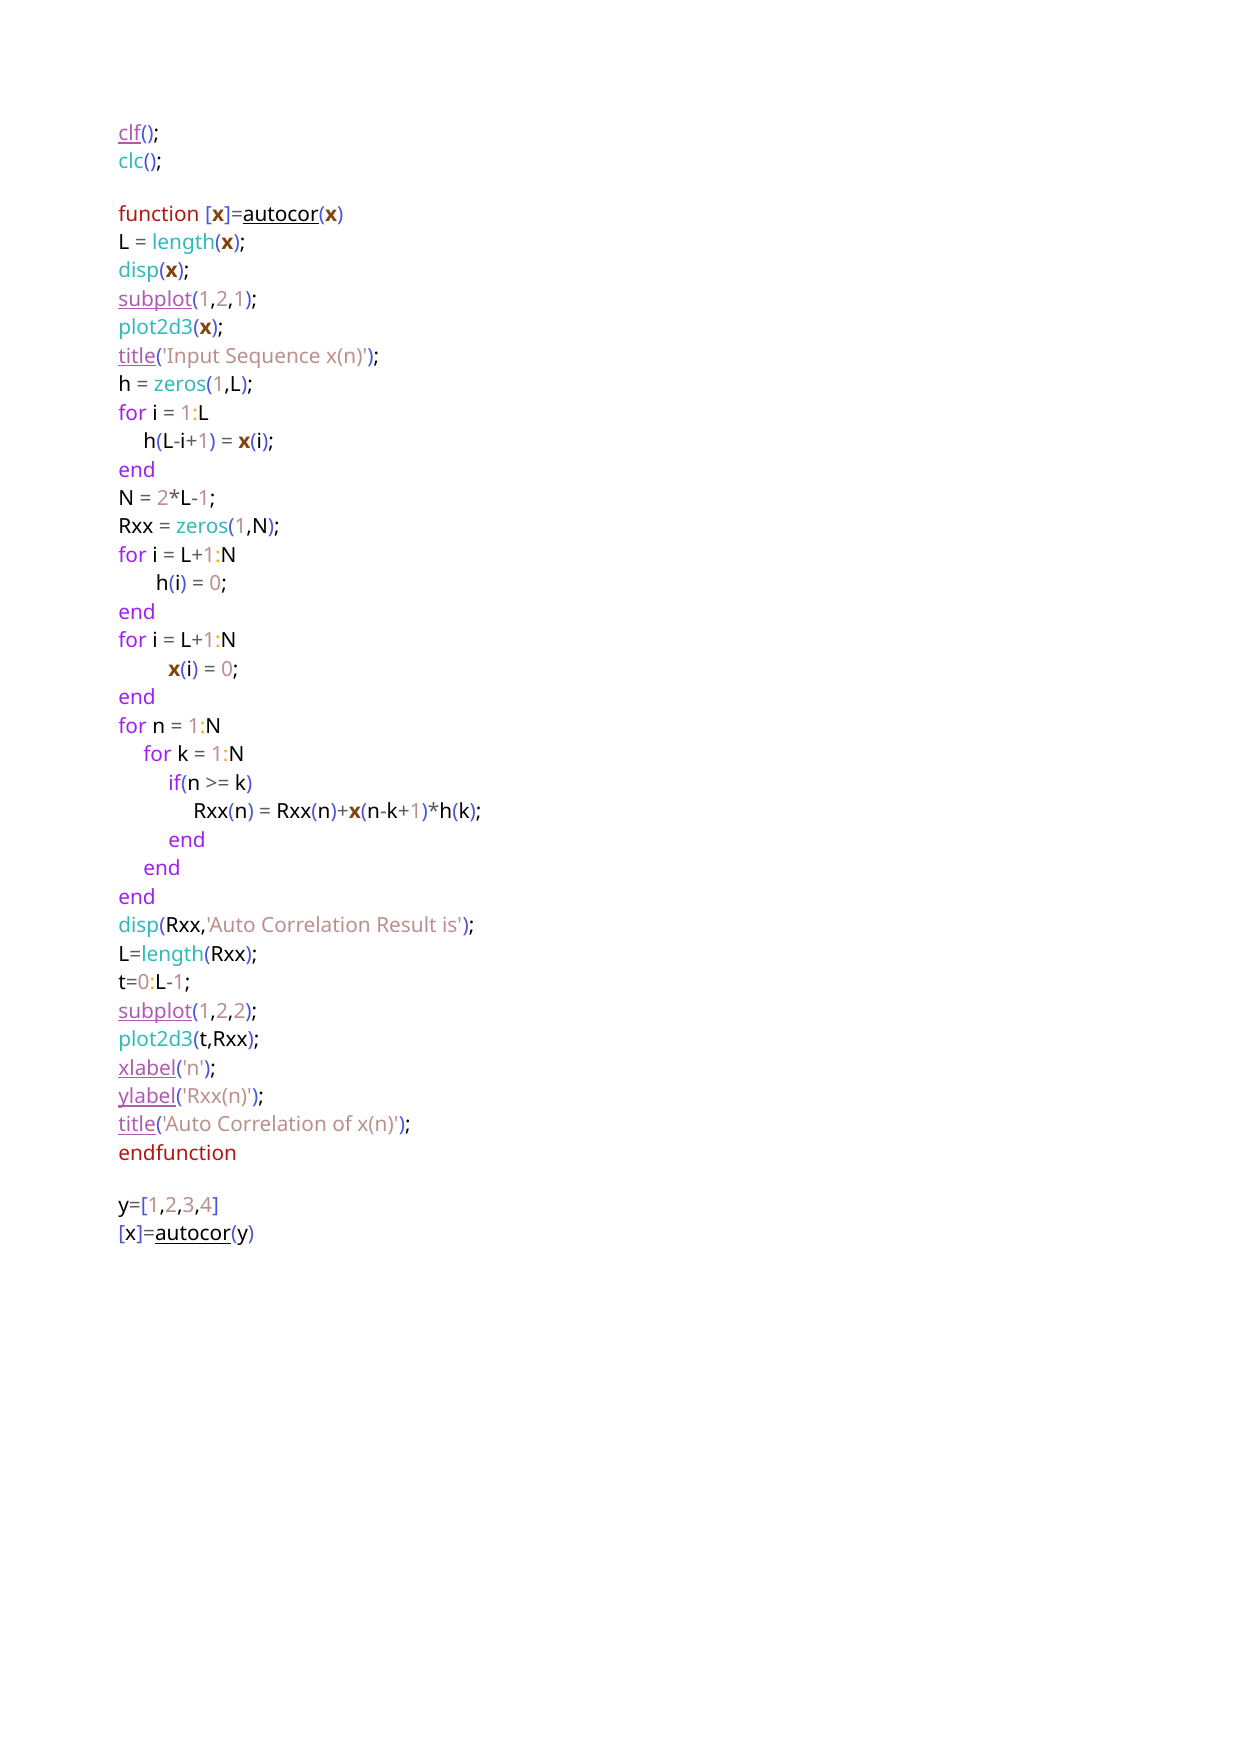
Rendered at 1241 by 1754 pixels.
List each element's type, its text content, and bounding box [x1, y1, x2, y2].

text for i = 1:L [118, 398, 1122, 426]
text end [118, 597, 1122, 625]
text L=length(Rxx); [118, 939, 1122, 967]
text subplot(1,2,1); [118, 284, 1122, 312]
text h(i) = 0; [118, 568, 1122, 597]
text endfunction [118, 1138, 1122, 1166]
text end [118, 682, 1122, 711]
text title('Auto Correlation of x(n)'); [118, 1109, 1122, 1138]
text disp(x); [118, 256, 1122, 284]
text title('Input Sequence x(n)'); [118, 341, 1122, 369]
text disp(Rxx,'Auto Correlation Result is'); [118, 910, 1122, 939]
text end [118, 882, 1122, 910]
text end [118, 853, 1122, 882]
text end [118, 825, 1122, 853]
text h(L-i+1) = x(i); [118, 426, 1122, 455]
text subplot(1,2,2); [118, 996, 1122, 1024]
text Rxx = zeros(1,N); [118, 512, 1122, 540]
text t=0:L-1; [118, 967, 1122, 996]
text plot2d3(t,Rxx); [118, 1024, 1122, 1053]
text if(n >= k) [118, 768, 1122, 796]
text end [118, 455, 1122, 483]
text y=[1,2,3,4] [118, 1190, 1122, 1218]
text x(i) = 0; [118, 654, 1122, 682]
text clf(); [118, 118, 1122, 147]
text function [x]=autocor(x) [118, 199, 1122, 227]
text xlabel('n'); [118, 1053, 1122, 1081]
text ylabel('Rxx(n)'); [118, 1081, 1122, 1109]
text N = 2*L-1; [118, 483, 1122, 512]
text plot2d3(x); [118, 312, 1122, 341]
text for k = 1:N [118, 739, 1122, 768]
text h = zeros(1,L); [118, 369, 1122, 398]
text clc(); [118, 147, 1122, 175]
text for n = 1:N [118, 711, 1122, 739]
text [x]=autocor(y) [118, 1218, 1122, 1247]
text Rxx(n) = Rxx(n)+x(n-k+1)*h(k); [118, 796, 1122, 825]
text for i = L+1:N [118, 625, 1122, 654]
text L = length(x); [118, 227, 1122, 256]
text for i = L+1:N [118, 540, 1122, 568]
